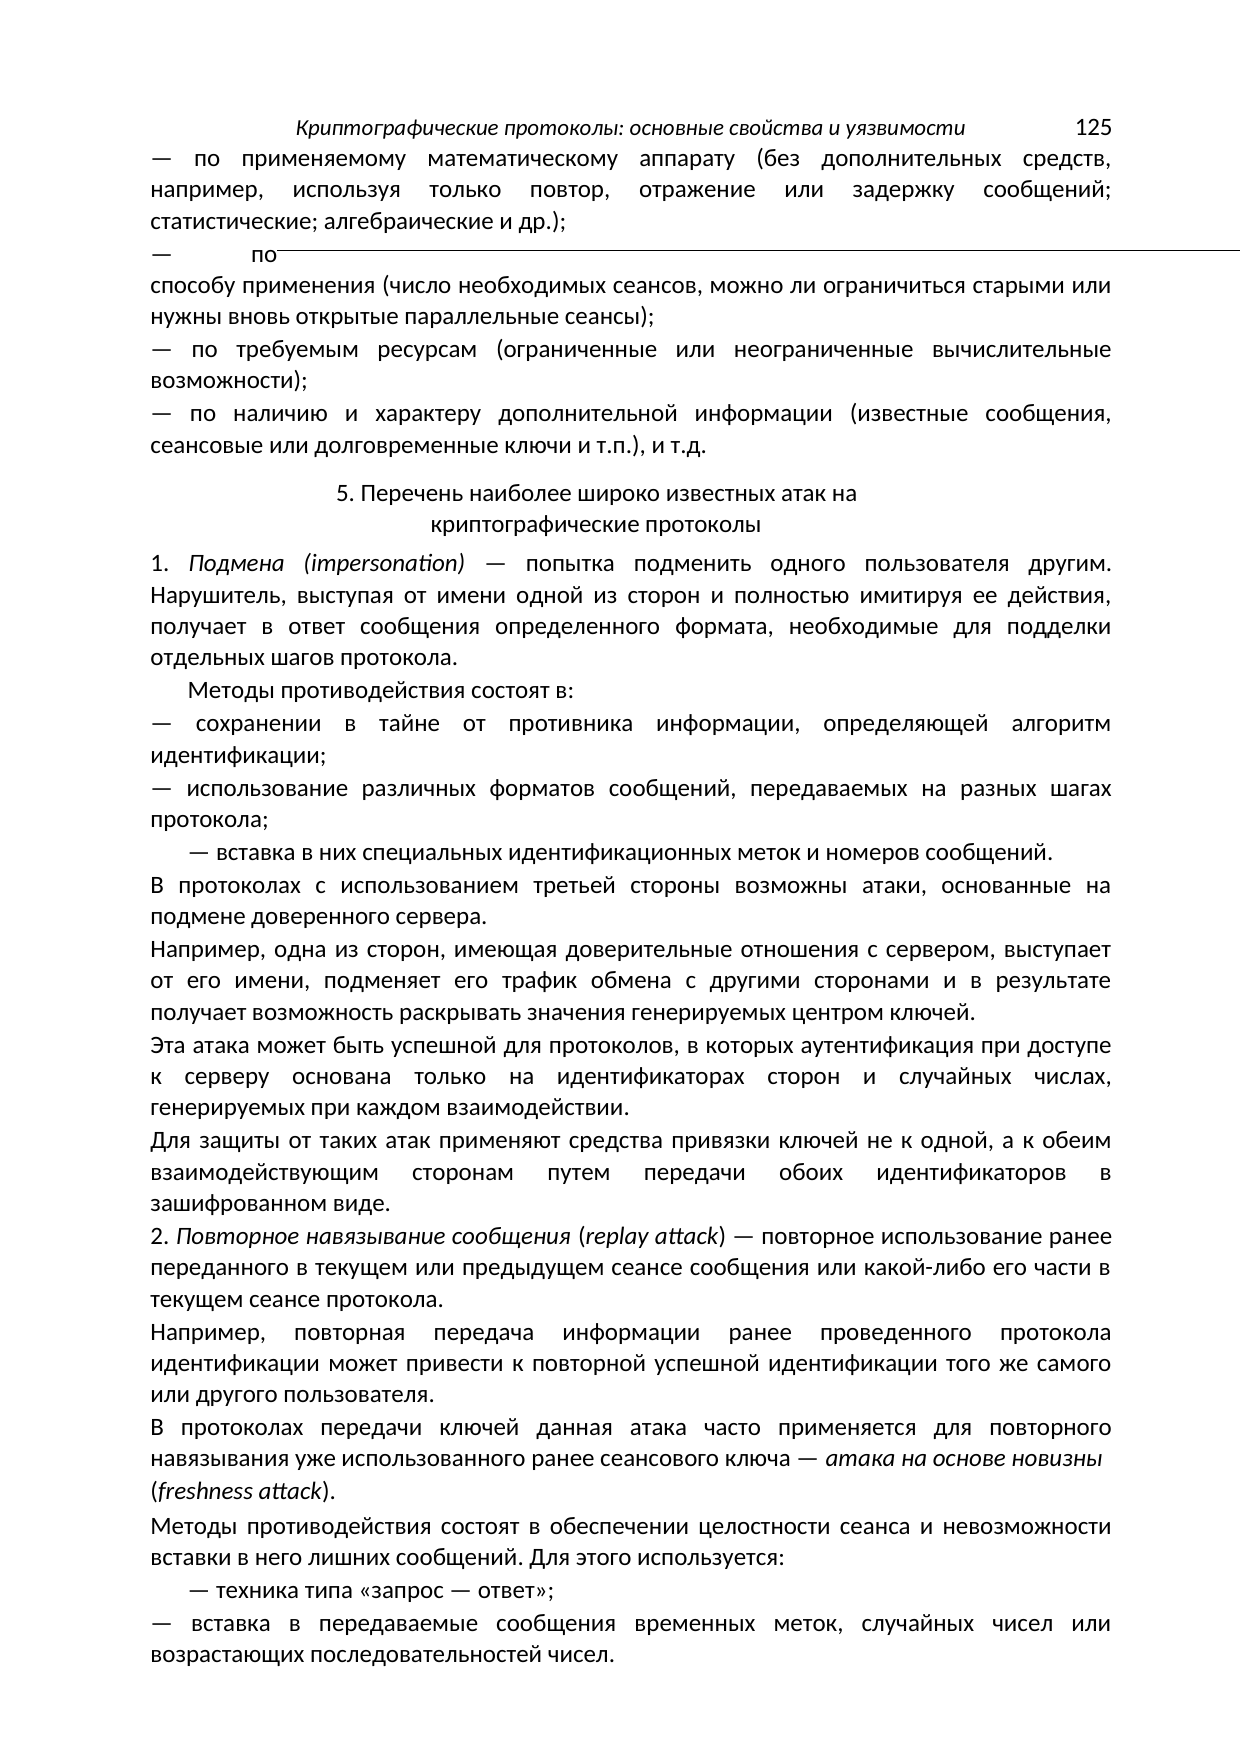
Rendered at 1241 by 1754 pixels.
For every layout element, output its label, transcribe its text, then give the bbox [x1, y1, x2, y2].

text — по требуемым ресурсам (ограниченные или неограниченные вычислительные возможности); [150, 333, 1113, 395]
text Например, одна из сторон, имеющая доверительные отношения с сервером, выступает от его имени, подменяет его трафик обмена с другими сторонами и в результате получает возможность раскрывать значения генерируемых центром ключей. [150, 933, 1113, 1026]
text — вставка в них специальных идентификационных меток и номеров сообщений. [187, 836, 1113, 866]
text (freshness attack). [150, 1476, 1113, 1506]
text — по способу применения (число необходимых сеансов, можно ли ограничиться старыми или нужны вновь открытые параллельные сеансы); [150, 238, 1113, 331]
text — сохранении в тайне от противника информации, определяющей алгоритм идентификации; [150, 707, 1113, 769]
text Методы противодействия состоят в обеспечении целостности сеанса и невозможности вставки в него лишних сообщений. Для этого используется: [150, 1510, 1113, 1572]
text 5. Перечень наиболее широко известных атак на криптографические протоколы [336, 477, 956, 539]
text Например, повторная передача информации ранее проведенного протокола идентификации может привести к повторной успешной идентификации того же самого или другого пользователя. [150, 1316, 1113, 1409]
text — техника типа «запрос — ответ»; [187, 1574, 1113, 1604]
text В протоколах с использованием третьей стороны возможны атаки, основанные на подмене доверенного сервера. [150, 869, 1113, 931]
text В протоколах передачи ключей данная атака часто применяется для повторного навязывания уже использованного ранее сеансового ключа — атака на основе новизны [150, 1411, 1113, 1473]
text Для защиты от таких атак применяют средства привязки ключей не к одной, а к обеим взаимодействующим сторонам путем передачи обоих идентификаторов в зашифрованном виде. [150, 1124, 1113, 1218]
text — по наличию и характеру дополнительной информации (известные сообщения, сеансовые или долговременные ключи и т.п.), и т.д. [150, 398, 1113, 459]
text 1. Подмена (impersonation) — попытка подменить одного пользователя другим. Нарушитель, выступая от имени одной из сторон и полностью имитируя ее действия, получает в ответ сообщения определенного формата, необходимые для подделки отдельных шагов протокола. [150, 547, 1113, 672]
text — использование различных форматов сообщений, передаваемых на разных шагах протокола; [150, 772, 1113, 833]
text 2. Повторное навязывание сообщения (replay attack) — повторное использование ранее переданного в текущем или предыдущем сеансе сообщения или какой-либо его части в текущем сеансе протокола. [150, 1220, 1113, 1313]
text — вставка в передаваемые сообщения временных меток, случайных чисел или возрастающих последовательностей чисел. [150, 1607, 1113, 1669]
text Эта атака может быть успешной для протоколов, в которых аутентификация при доступе к серверу основана только на идентификаторах сторон и случайных числах, генерируемых при каждом взаимодействии. [150, 1029, 1113, 1122]
text Методы противодействия состоят в: [187, 674, 1113, 705]
text — по применяемому математическому аппарату (без дополнительных средств, например, используя только повтор, отражение или задержку сообщений; статистические; алгебраические и др.); [150, 142, 1113, 235]
